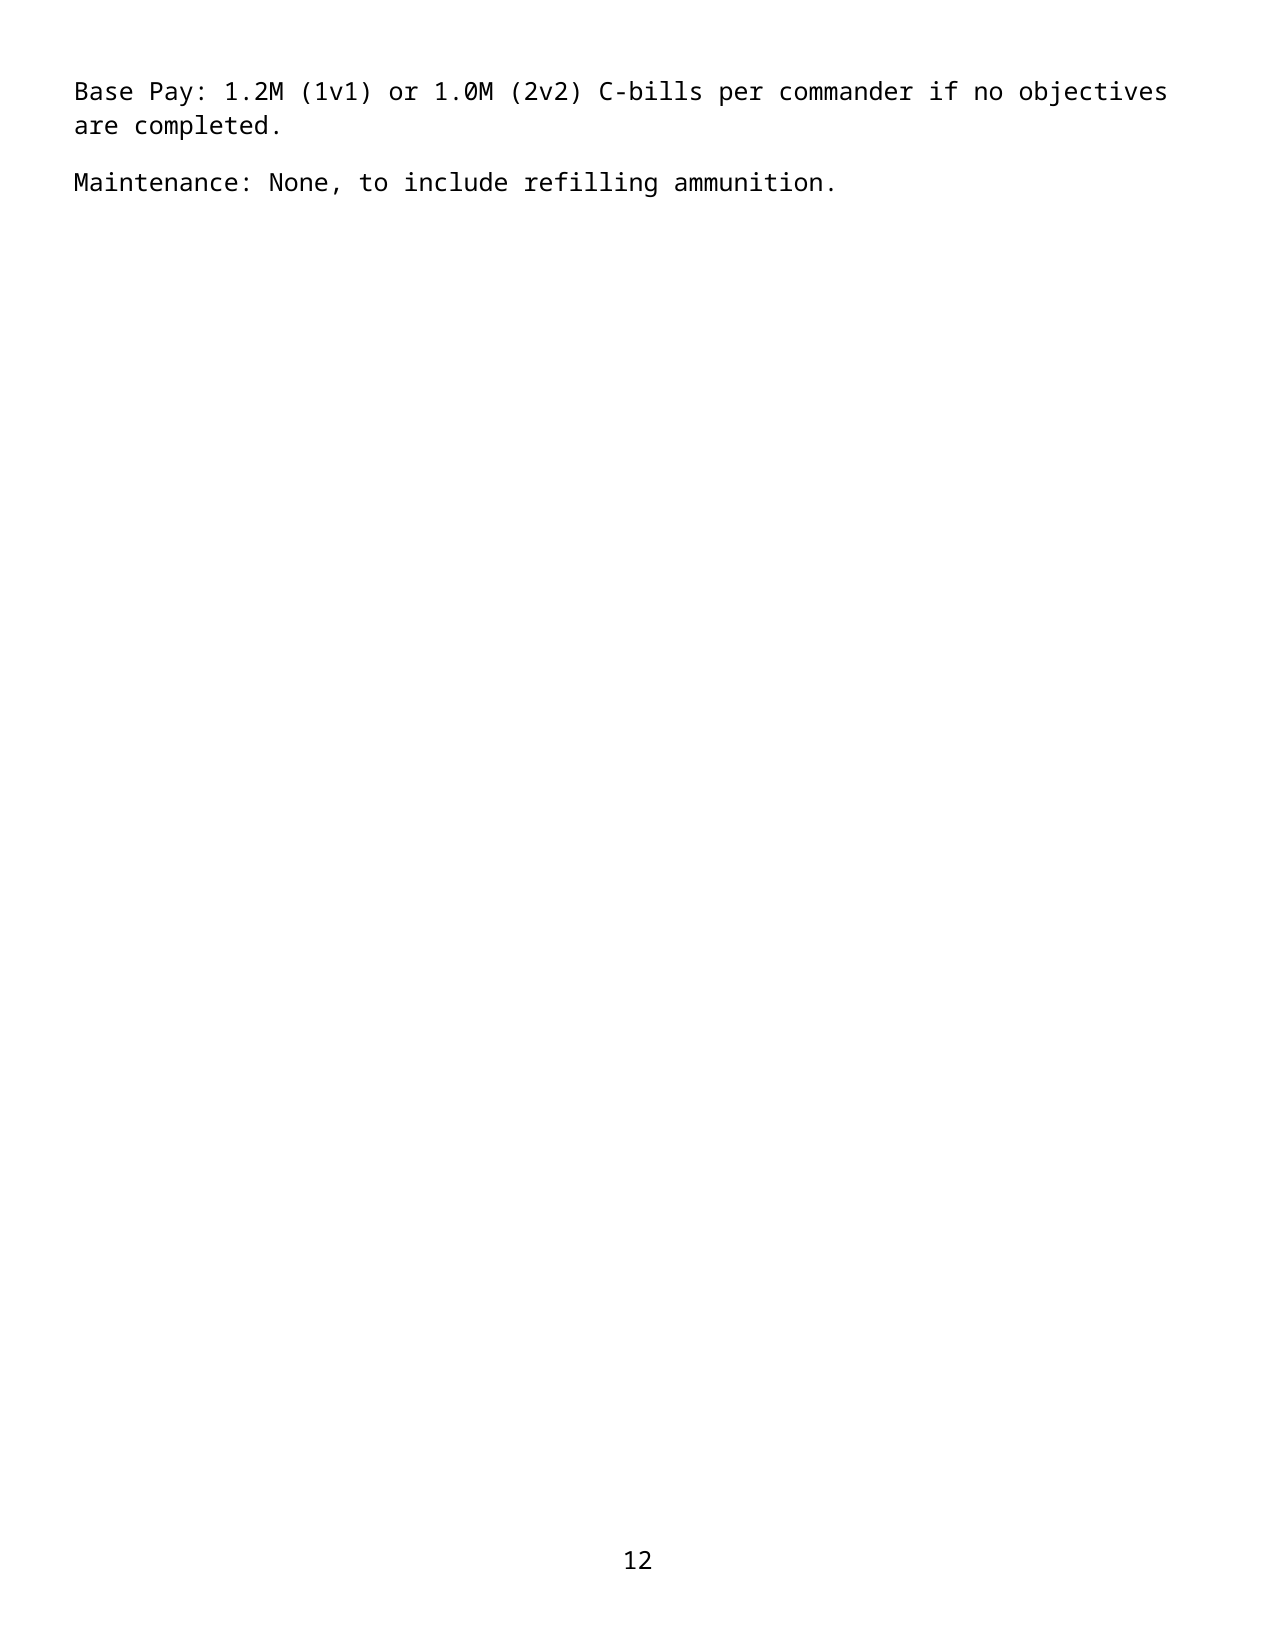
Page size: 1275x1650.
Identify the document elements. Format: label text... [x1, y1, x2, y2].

text Maintenance: None, to include refilling ammunition. [73, 164, 1201, 198]
text Base Pay: 1.2M (1v1) or 1.0M (2v2) C-bills per commander if no objectives are completed. [73, 73, 1201, 142]
